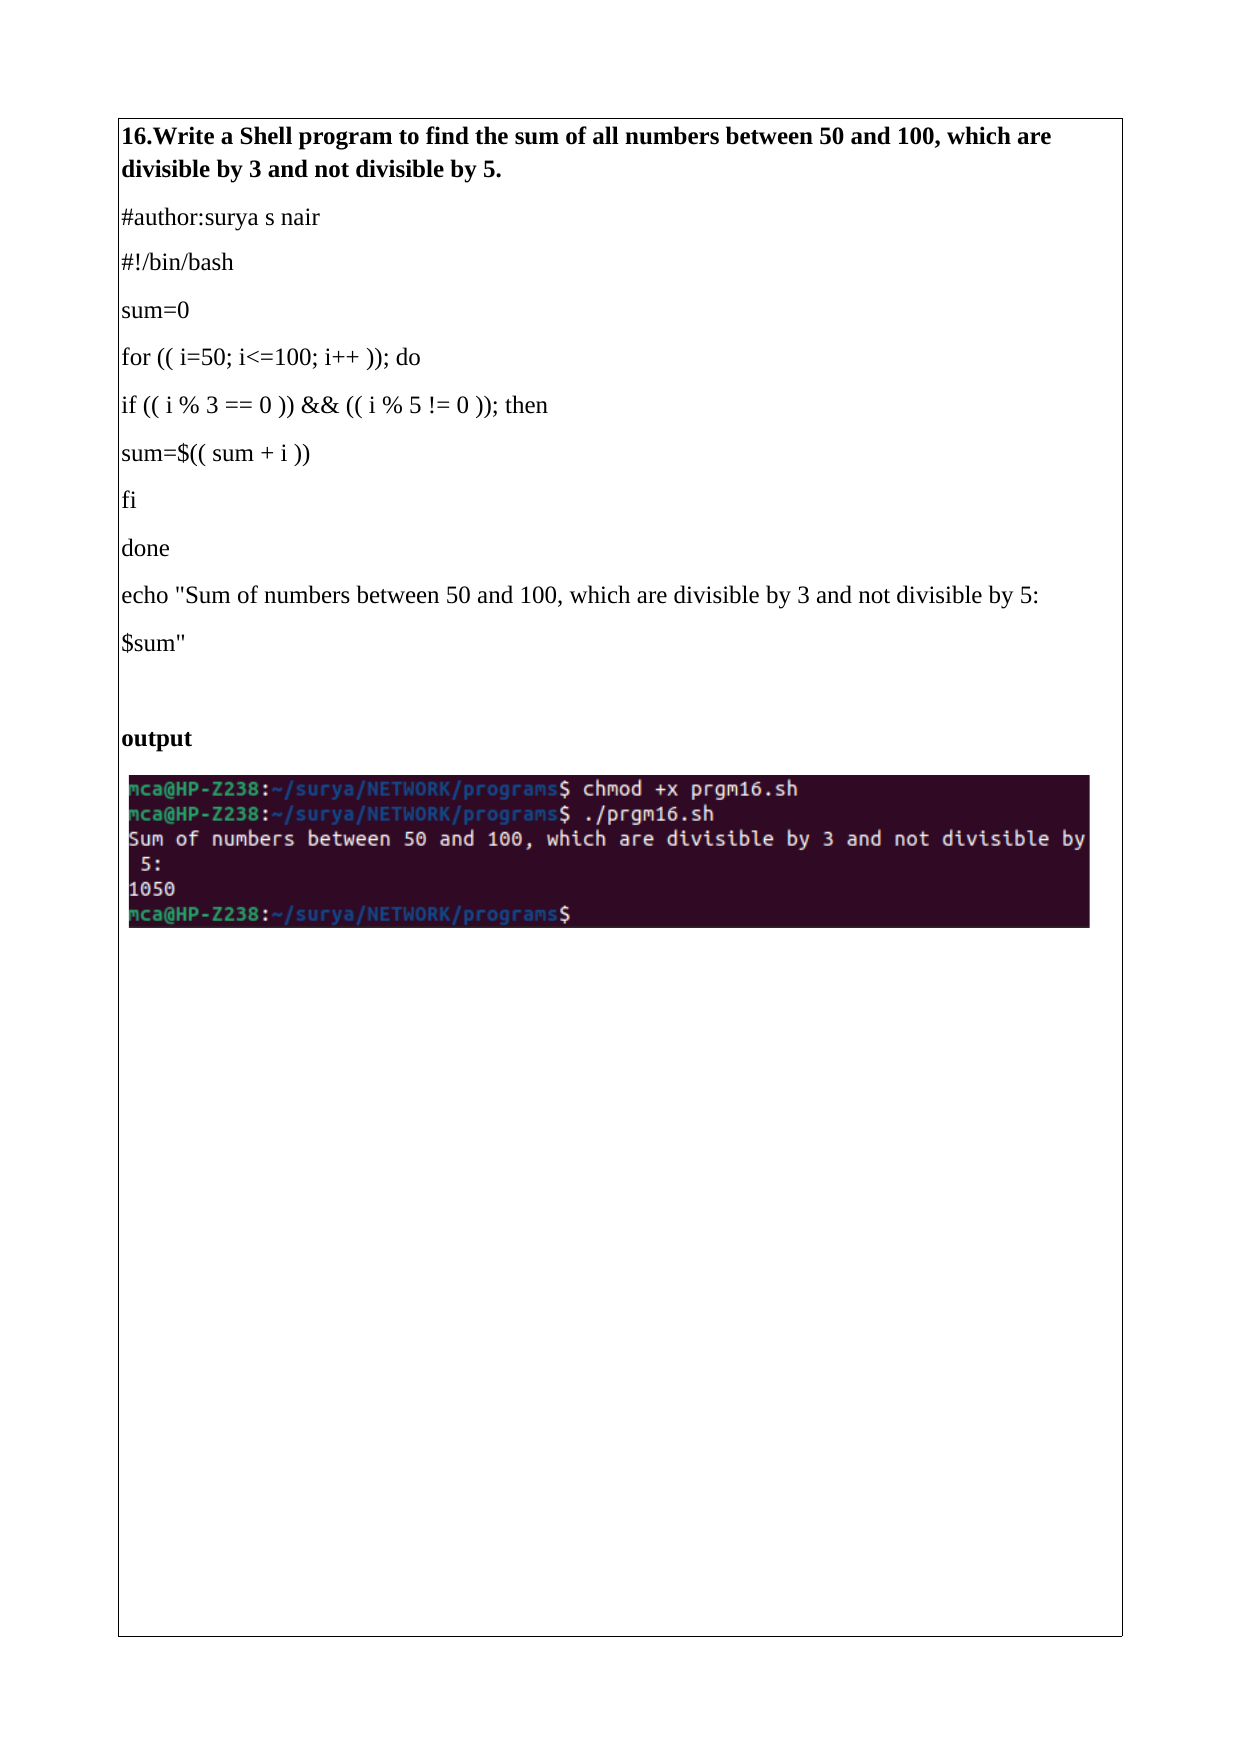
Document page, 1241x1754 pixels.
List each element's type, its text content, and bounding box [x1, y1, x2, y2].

text 16.Write a Shell program to find the sum of all numbers between 50 and 100, which are divisible by 3 and not divisible by 5. [121, 121, 1119, 183]
list sum=0 [121, 295, 1119, 323]
list #author:surya s nair [121, 202, 1119, 231]
list sum=$(( sum + i )) [121, 438, 1119, 466]
list fi [121, 485, 1119, 514]
list echo "Sum of numbers between 50 and 100, which are divisible by 3 and not divisible by 5: [121, 580, 1119, 609]
list #!/bin/bash [121, 247, 1119, 276]
text output [121, 723, 1119, 752]
picture [128, 775, 1090, 928]
list if (( i % 3 == 0 )) && (( i % 5 != 0 )); then [121, 390, 1119, 419]
list for (( i=50; i<=100; i++ )); do [121, 342, 1119, 371]
list done [121, 533, 1119, 562]
list $sum" [121, 628, 1119, 657]
